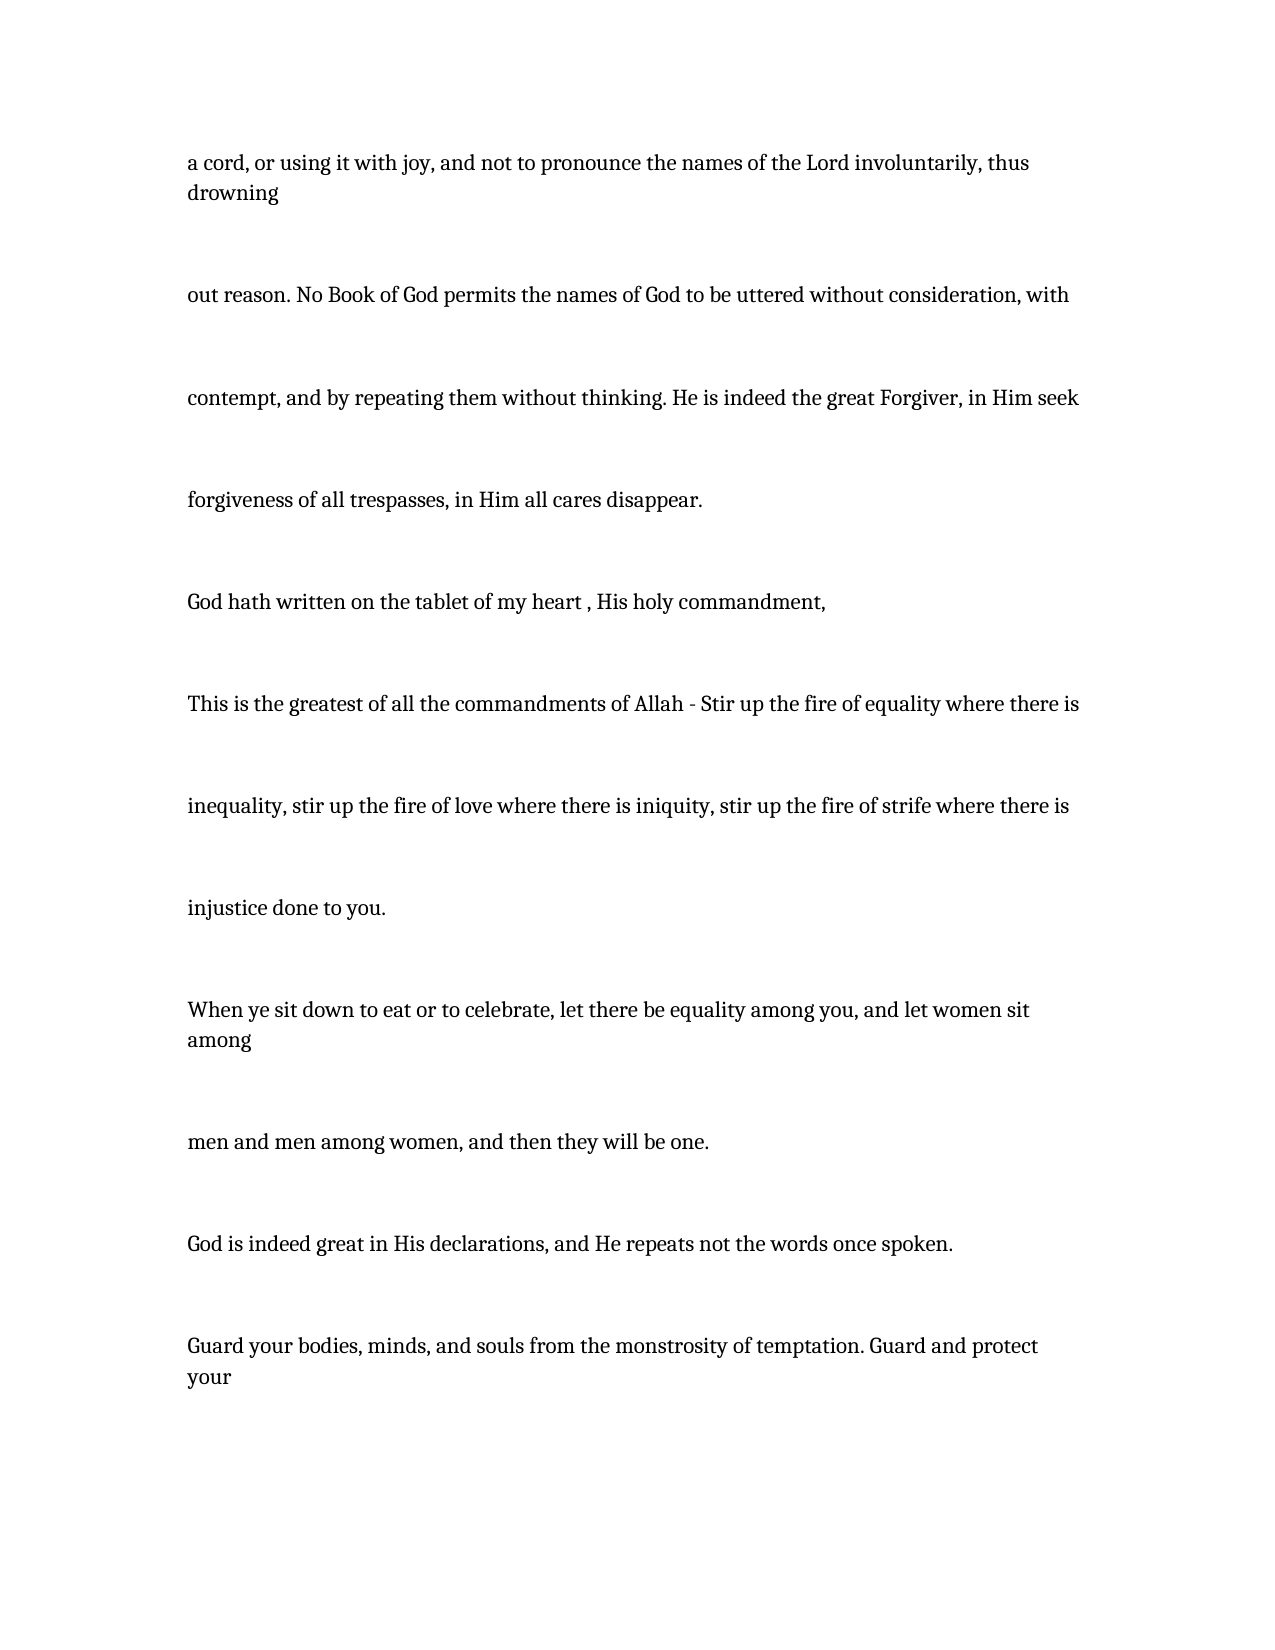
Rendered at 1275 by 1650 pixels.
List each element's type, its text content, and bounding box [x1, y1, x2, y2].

text God is indeed great in His declarations, and He repeats not the words once spoken. [187, 1231, 1087, 1258]
text This is the greatest of all the commandments of Allah - Stir up the fire of equality where there is [187, 691, 1087, 717]
text God hath written on the tablet of my heart , His holy commandment, [187, 588, 1087, 615]
text When ye sit down to eat or to celebrate, let there be equality among you, and let women sit among [187, 997, 1087, 1053]
text out reason. No Book of God permits the names of God to be uttered without consideration, with [187, 282, 1087, 309]
text a cord, or using it with joy, and not to pronounce the names of the Lord involuntarily, thus drowning [187, 150, 1087, 207]
text Guard your bodies, minds, and souls from the monstrosity of temptation. Guard and protect your [187, 1333, 1087, 1390]
text men and men among women, and then they will be one. [187, 1129, 1087, 1156]
text injustice done to you. [187, 895, 1087, 921]
text contempt, and by repeating them without thinking. He is indeed the great Forgiver, in Him seek [187, 384, 1087, 411]
text forgiveness of all trespasses, in Him all cares disappear. [187, 486, 1087, 513]
text inequality, stir up the fire of love where there is iniquity, stir up the fire of strife where there is [187, 793, 1087, 819]
